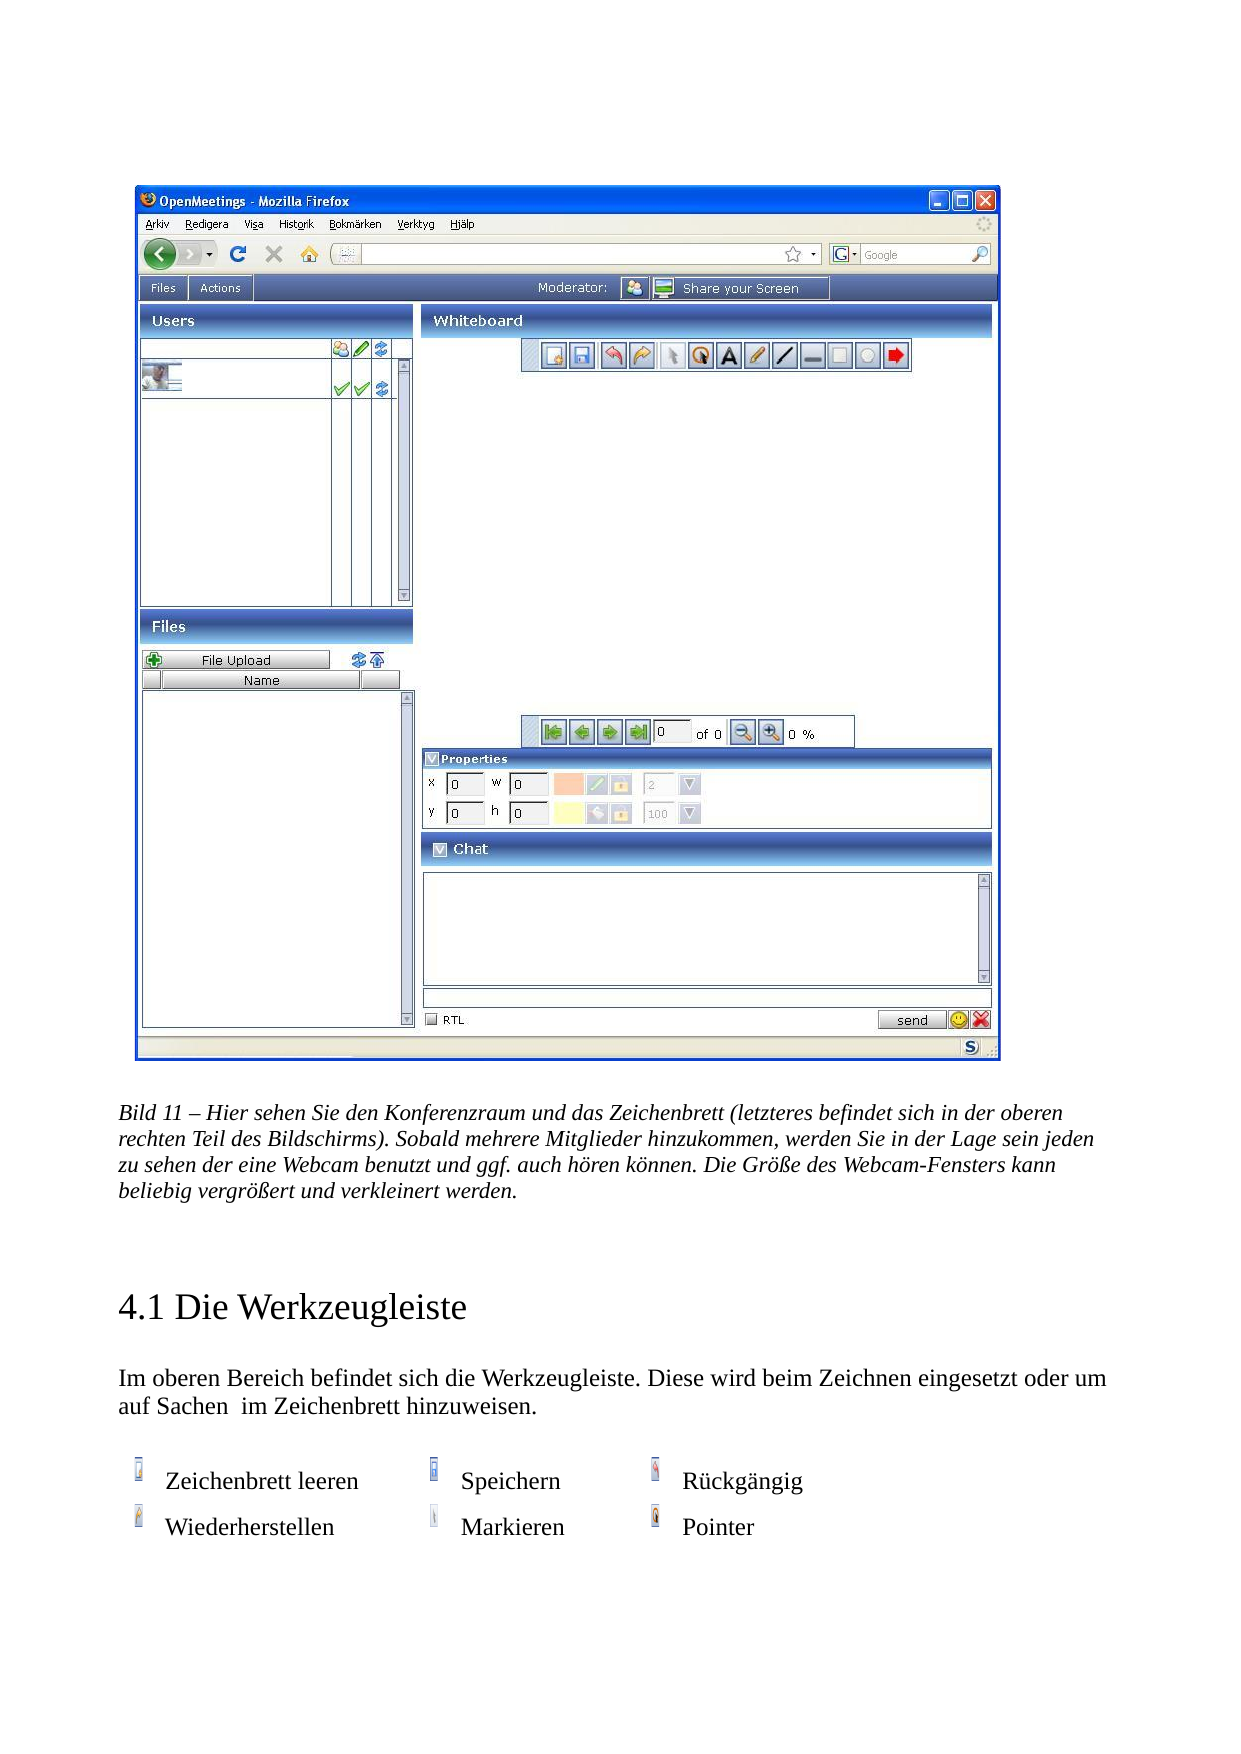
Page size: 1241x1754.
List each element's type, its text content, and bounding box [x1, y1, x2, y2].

picture [651, 1504, 660, 1527]
picture [134, 1504, 143, 1527]
text Zeichenbrett leeren Speichern Rückgängig [118, 1449, 1122, 1495]
picture [430, 1457, 438, 1481]
picture [651, 1457, 660, 1481]
picture [430, 1504, 438, 1527]
picture [134, 185, 1001, 1061]
subtitle 4.1 Die Werkzeugleiste [118, 1284, 1122, 1328]
text Bild 11 – Hier sehen Sie den Konferenzraum und das Zeichenbrett (letzteres befindet sich in der oberen rechten Teil des Bildschirms). Sobald mehrere Mitglieder hinzukommen, werden Sie in der Lage sein jeden zu sehen der eine Webcam benutzt und ggf. auch hören können. Die Größe des Webcam-Fensters kann beliebig vergrößert und verkleinert werden. [118, 1098, 1122, 1204]
text Im oberen Bereich befindet sich die Werkzeugleiste. Diese wird beim Zeichnen eingesetzt oder um auf Sachen im Zeichenbrett hinzuweisen. [118, 1363, 1122, 1420]
text Wiederherstellen Markieren Pointer [118, 1495, 1122, 1541]
picture [134, 1457, 143, 1481]
